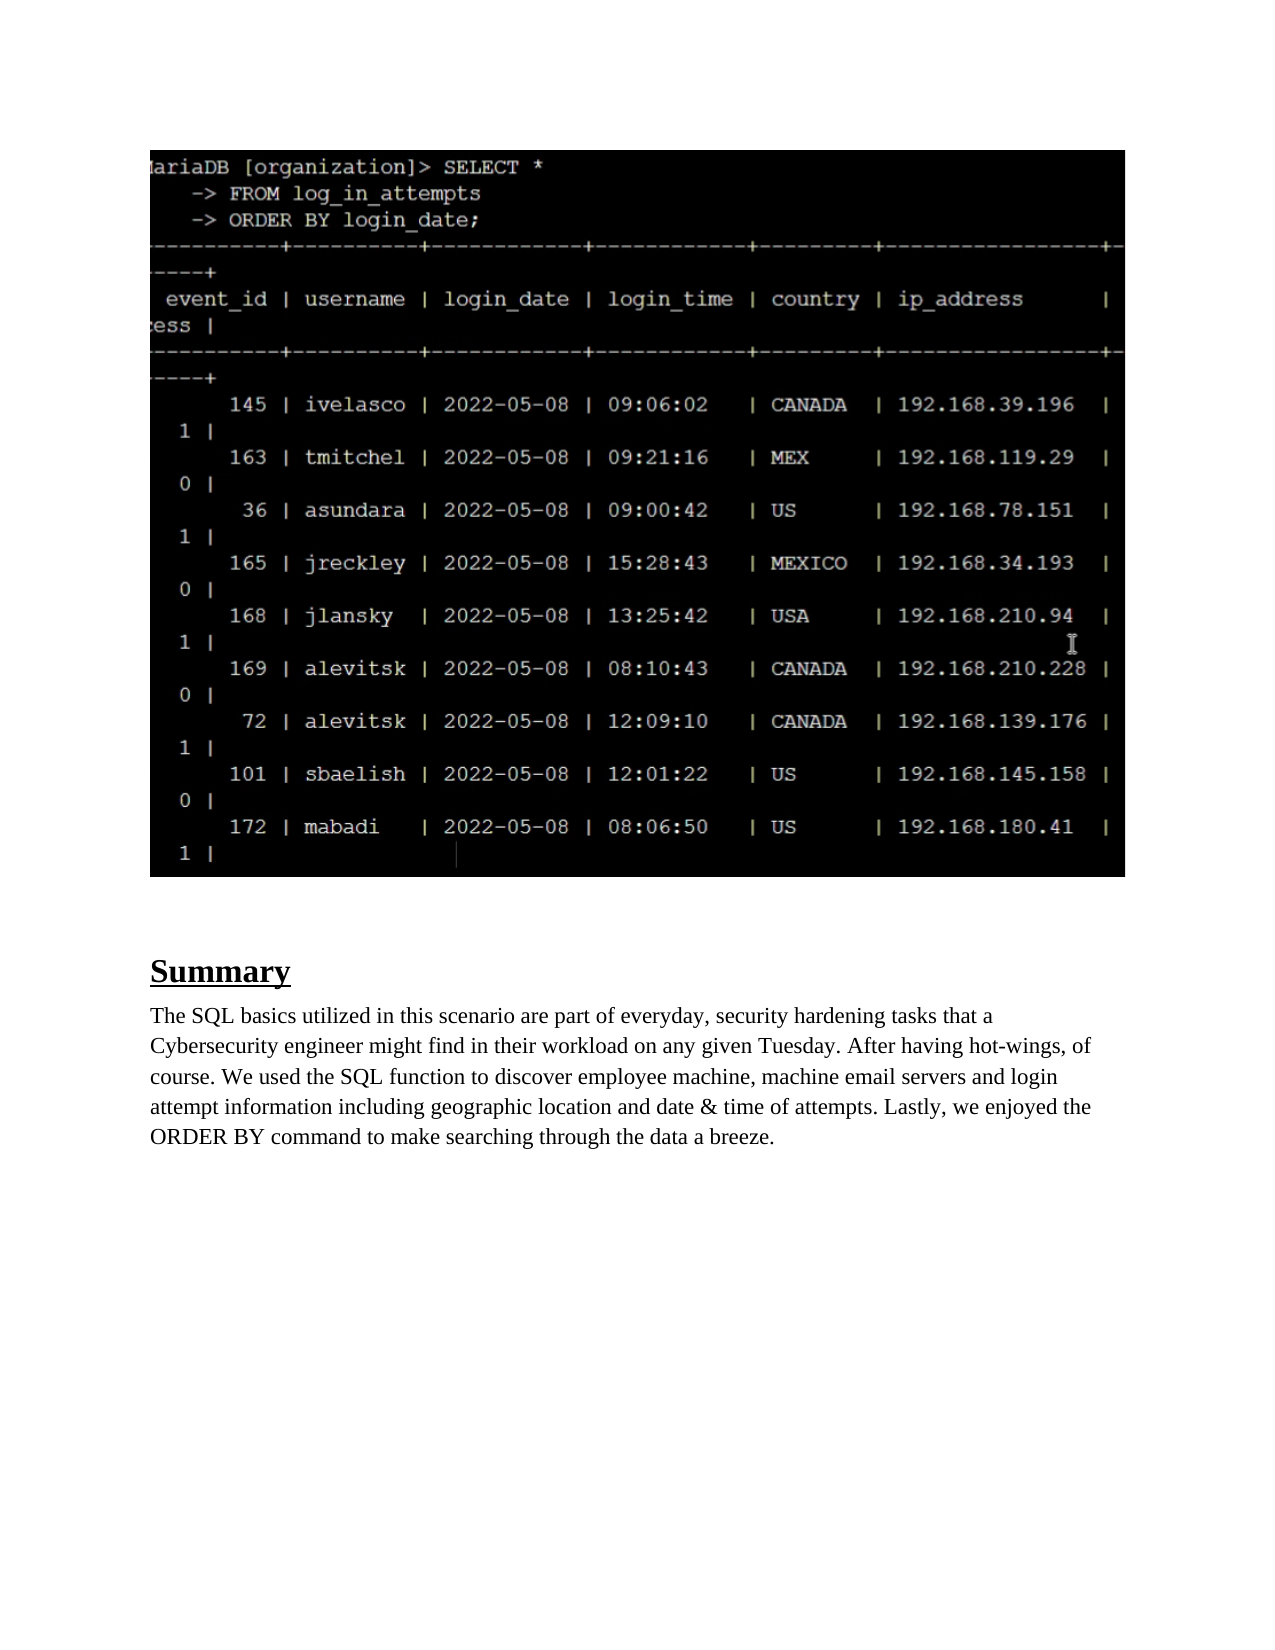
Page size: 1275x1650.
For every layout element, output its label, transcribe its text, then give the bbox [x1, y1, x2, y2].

subtitle Summary [150, 951, 1125, 990]
text The SQL basics utilized in this scenario are part of everyday, security hardening tasks that a Cybersecurity engineer might find in their workload on any given Tuesday. After having hot-wings, of course. We used the SQL function to discover employee machine, machine email servers and login attempt information including geographic location and date & time of attempts. Lastly, we enjoyed the ORDER BY command to make searching through the data a breeze. [150, 1002, 1125, 1149]
picture [150, 150, 1125, 877]
